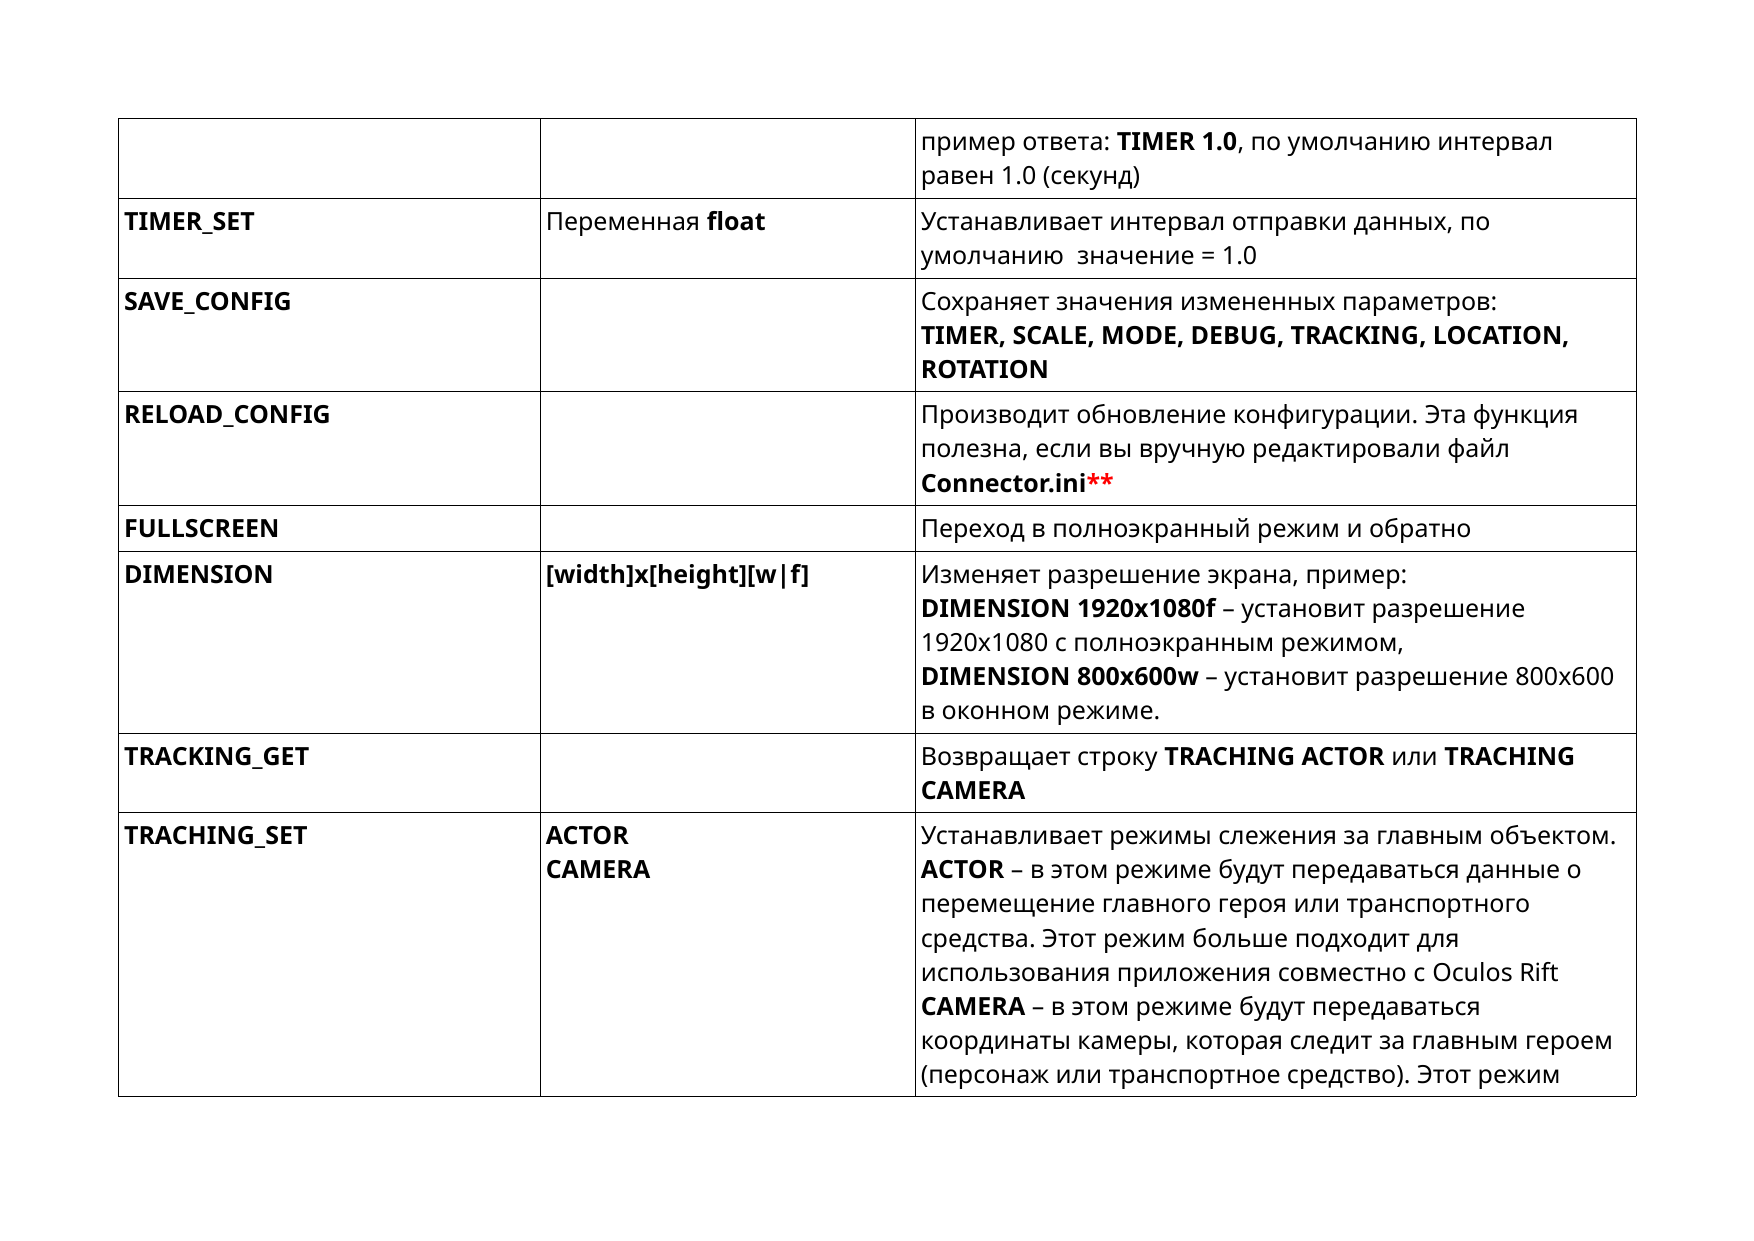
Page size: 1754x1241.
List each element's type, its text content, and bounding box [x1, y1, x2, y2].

table_cell FULLSCREEN [119, 506, 540, 551]
table_cell [541, 506, 915, 551]
table_cell пример ответа: TIMER 1.0, по умолчанию интервал равен 1.0 (секунд) [916, 119, 1636, 198]
table_cell Переменная float [541, 199, 915, 277]
table_cell Переход в полноэкранный режим и обратно [916, 506, 1636, 551]
table_cell [119, 119, 540, 198]
table_cell TRACKING_GET [119, 734, 540, 812]
table_cell DIMENSION [119, 552, 540, 732]
table_cell TRACHING_SET [119, 813, 540, 1096]
table_cell Возвращает строку TRACHING ACTOR или TRACHING CAMERA [916, 734, 1636, 812]
table_cell Производит обновление конфигурации. Эта функция полезна, если вы вручную редактировали файл Connector.ini** [916, 392, 1636, 505]
table_cell [541, 734, 915, 812]
table_cell ACTOR CAMERA [541, 813, 915, 1096]
table_cell Сохраняет значения измененных параметров: TIMER, SCALE, MODE, DEBUG, TRACKING, LOCATION, ROTATION [916, 279, 1636, 391]
table_cell RELOAD_CONFIG [119, 392, 540, 505]
table_cell Изменяет разрешение экрана, пример: DIMENSION 1920x1080f – установит разрешение 1920х1080 с полноэкранным режимом, DIMENSION 800x600w – установит разрешение 800х600 в оконном режиме. [916, 552, 1636, 732]
table_cell [541, 392, 915, 505]
table_cell [541, 279, 915, 391]
table_cell [541, 119, 915, 198]
table_cell SAVE_CONFIG [119, 279, 540, 391]
table_cell TIMER_SET [119, 199, 540, 277]
table_cell Устанавливает интервал отправки данных, по умолчанию значение = 1.0 [916, 199, 1636, 277]
table_cell [width]x[height][w|f] [541, 552, 915, 732]
table_cell Устанавливает режимы слежения за главным объектом. АСТОR – в этом режиме будут передаваться данные о перемещение главного героя или транспортного средства. Этот режим больше подходит для использования приложения совместно с Oculos Rift CAMERA – в этом режиме будут передаваться координаты камеры, которая следит за главным героем (персонаж или транспортное средство). Этот режим [916, 813, 1636, 1096]
